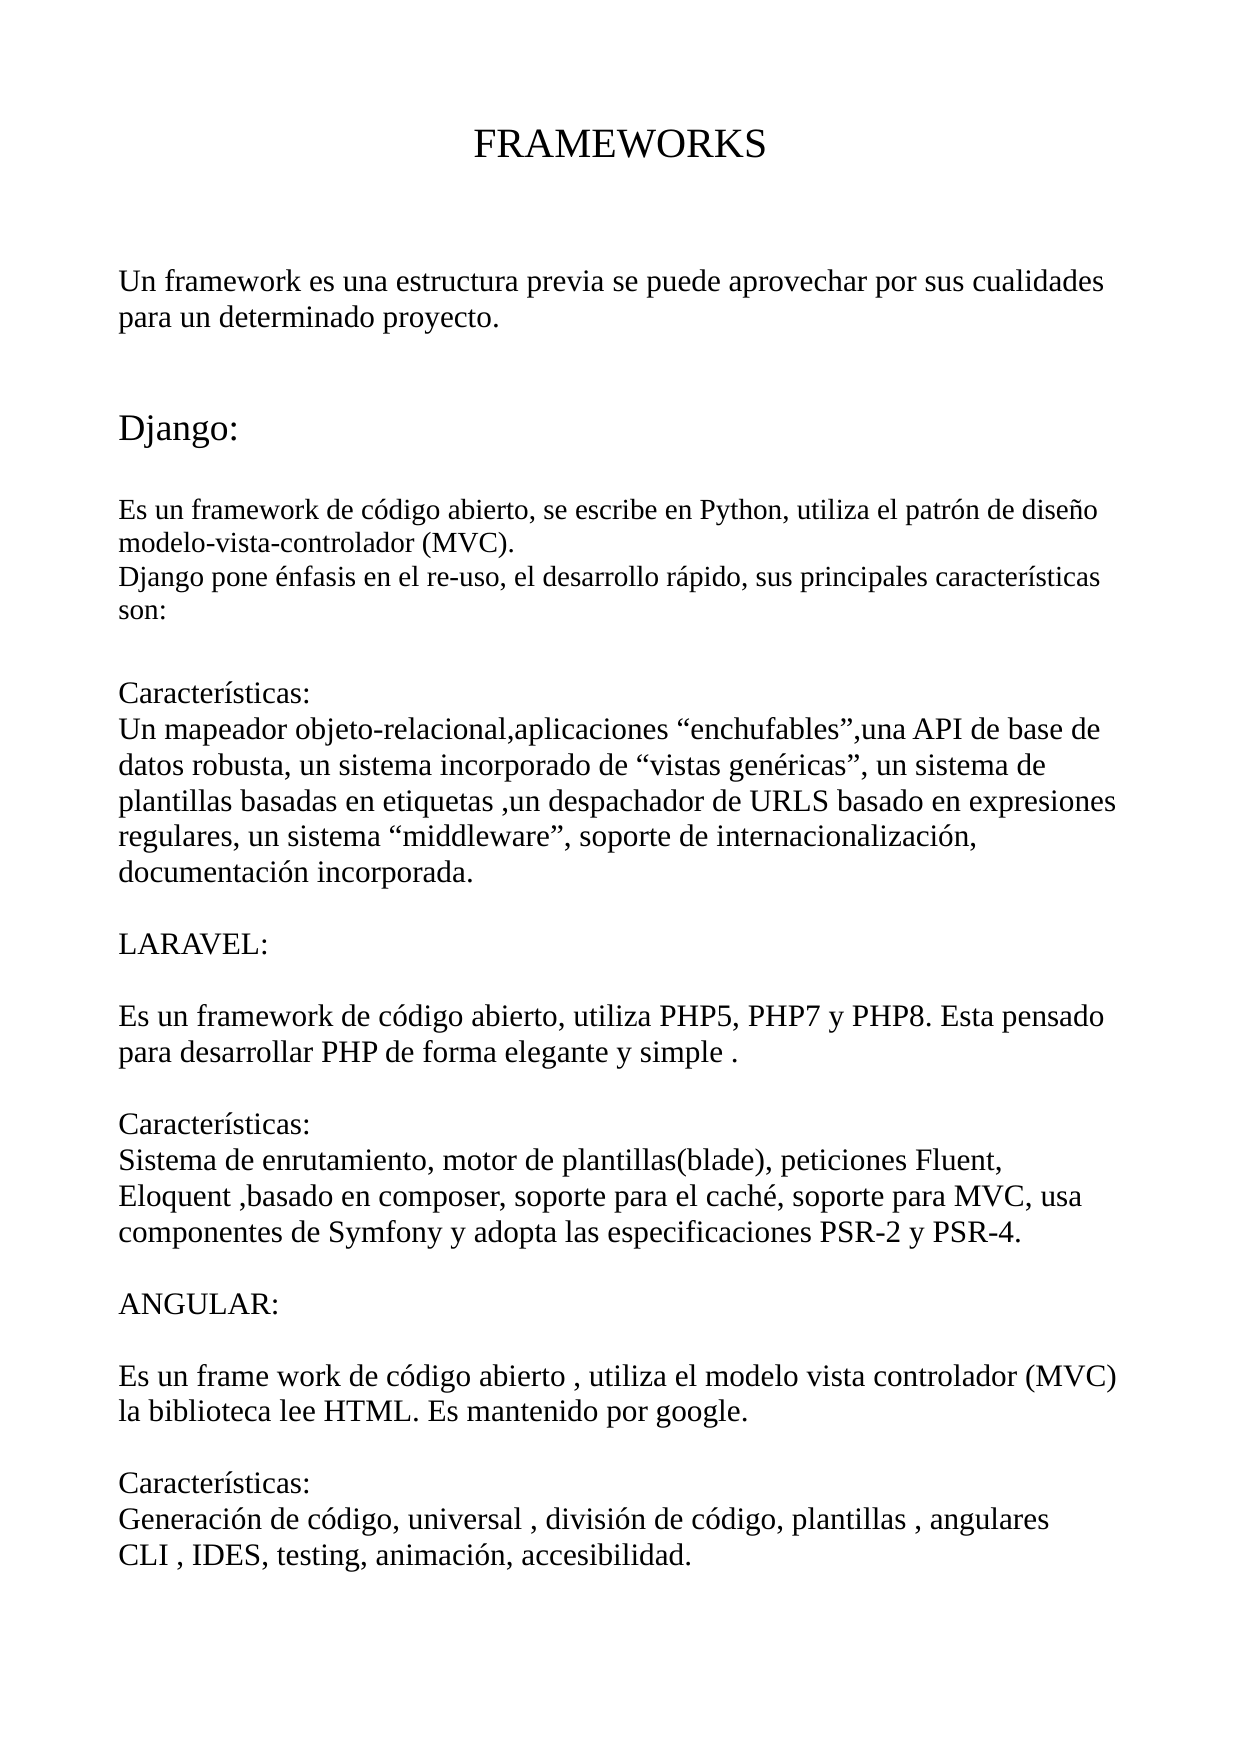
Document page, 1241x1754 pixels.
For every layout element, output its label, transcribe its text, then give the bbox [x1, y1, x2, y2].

text Es un framework de código abierto, utiliza PHP5, PHP7 y PHP8. Esta pensado para desarrollar PHP de forma elegante y simple . [118, 997, 1122, 1069]
text FRAMEWORKS [118, 118, 1122, 166]
text Generación de código, universal , división de código, plantillas , angulares CLI , IDES, testing, animación, accesibilidad. [118, 1501, 1122, 1572]
text Características: [118, 674, 1122, 710]
text Un mapeador objeto-relacional,aplicaciones “enchufables”,una API de base de datos robusta, un sistema incorporado de “vistas genéricas”, un sistema de plantillas basadas en etiquetas ,un despachador de URLS basado en expresiones regulares, un sistema “middleware”, soporte de internacionalización, documentación incorporada. [118, 710, 1122, 889]
text Un framework es una estructura previa se puede aprovechar por sus cualidades para un determinado proyecto. [118, 262, 1122, 334]
text ANGULAR: [118, 1285, 1122, 1321]
text Características: [118, 1464, 1122, 1501]
text Es un frame work de código abierto , utiliza el modelo vista controlador (MVC) la biblioteca lee HTML. Es mantenido por google. [118, 1357, 1122, 1429]
text Django: [118, 406, 1122, 449]
text Sistema de enrutamiento, motor de plantillas(blade), peticiones Fluent, Eloquent ,basado en composer, soporte para el caché, soporte para MVC, usa componentes de Symfony y adopta las especificaciones PSR-2 y PSR-4. [118, 1141, 1122, 1249]
text Es un framework de código abierto, se escribe en Python, utiliza el patrón de diseño modelo-vista-controlador (MVC). [118, 492, 1122, 559]
text Django pone énfasis en el re-uso, el desarrollo rápido, sus principales características son: [118, 559, 1122, 626]
text Características: [118, 1105, 1122, 1141]
text LARAVEL: [118, 926, 1122, 961]
